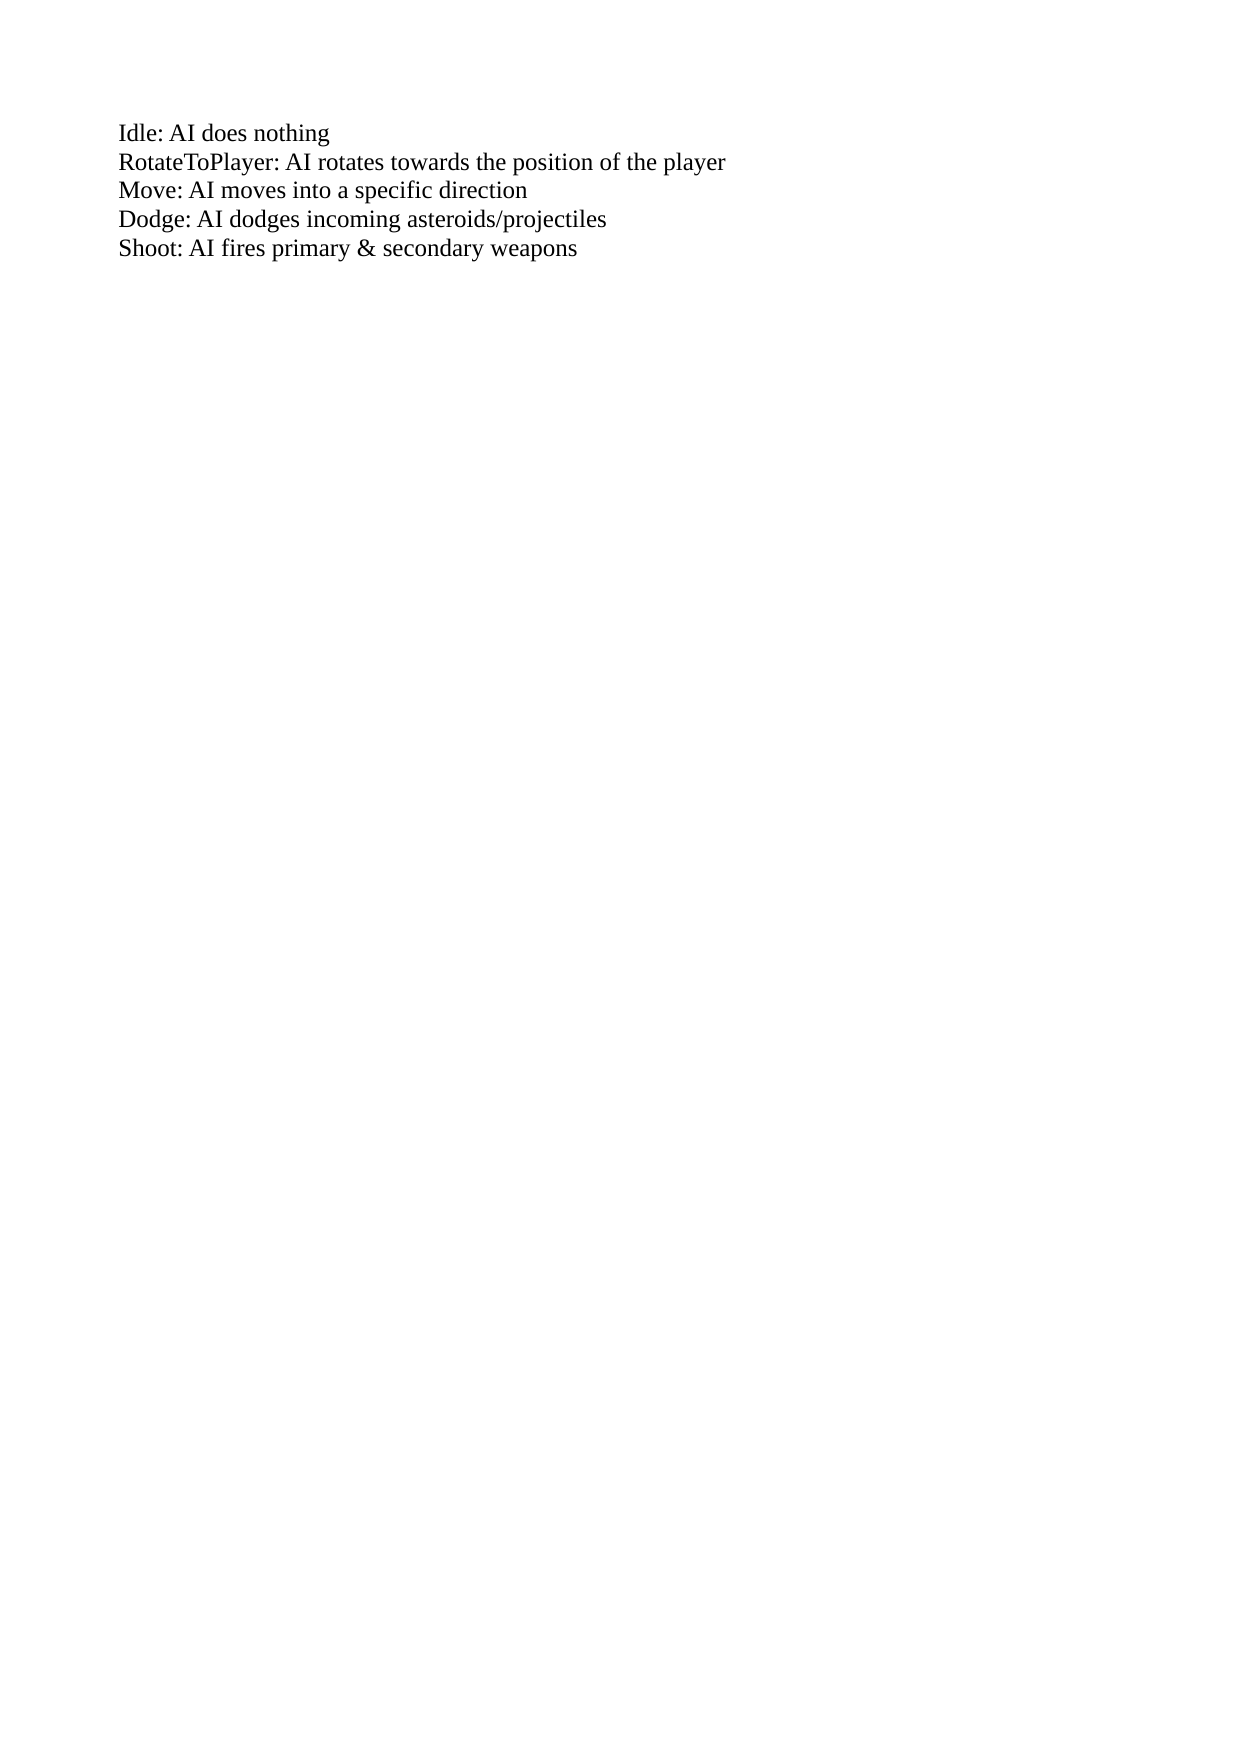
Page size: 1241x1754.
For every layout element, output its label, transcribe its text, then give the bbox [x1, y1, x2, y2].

text RotateToPlayer: AI rotates towards the position of the player [118, 147, 1122, 176]
text Move: AI moves into a specific direction [118, 176, 1122, 204]
text Idle: AI does nothing [118, 118, 1122, 147]
text Shoot: AI fires primary & secondary weapons [118, 233, 1122, 262]
text Dodge: AI dodges incoming asteroids/projectiles [118, 204, 1122, 233]
